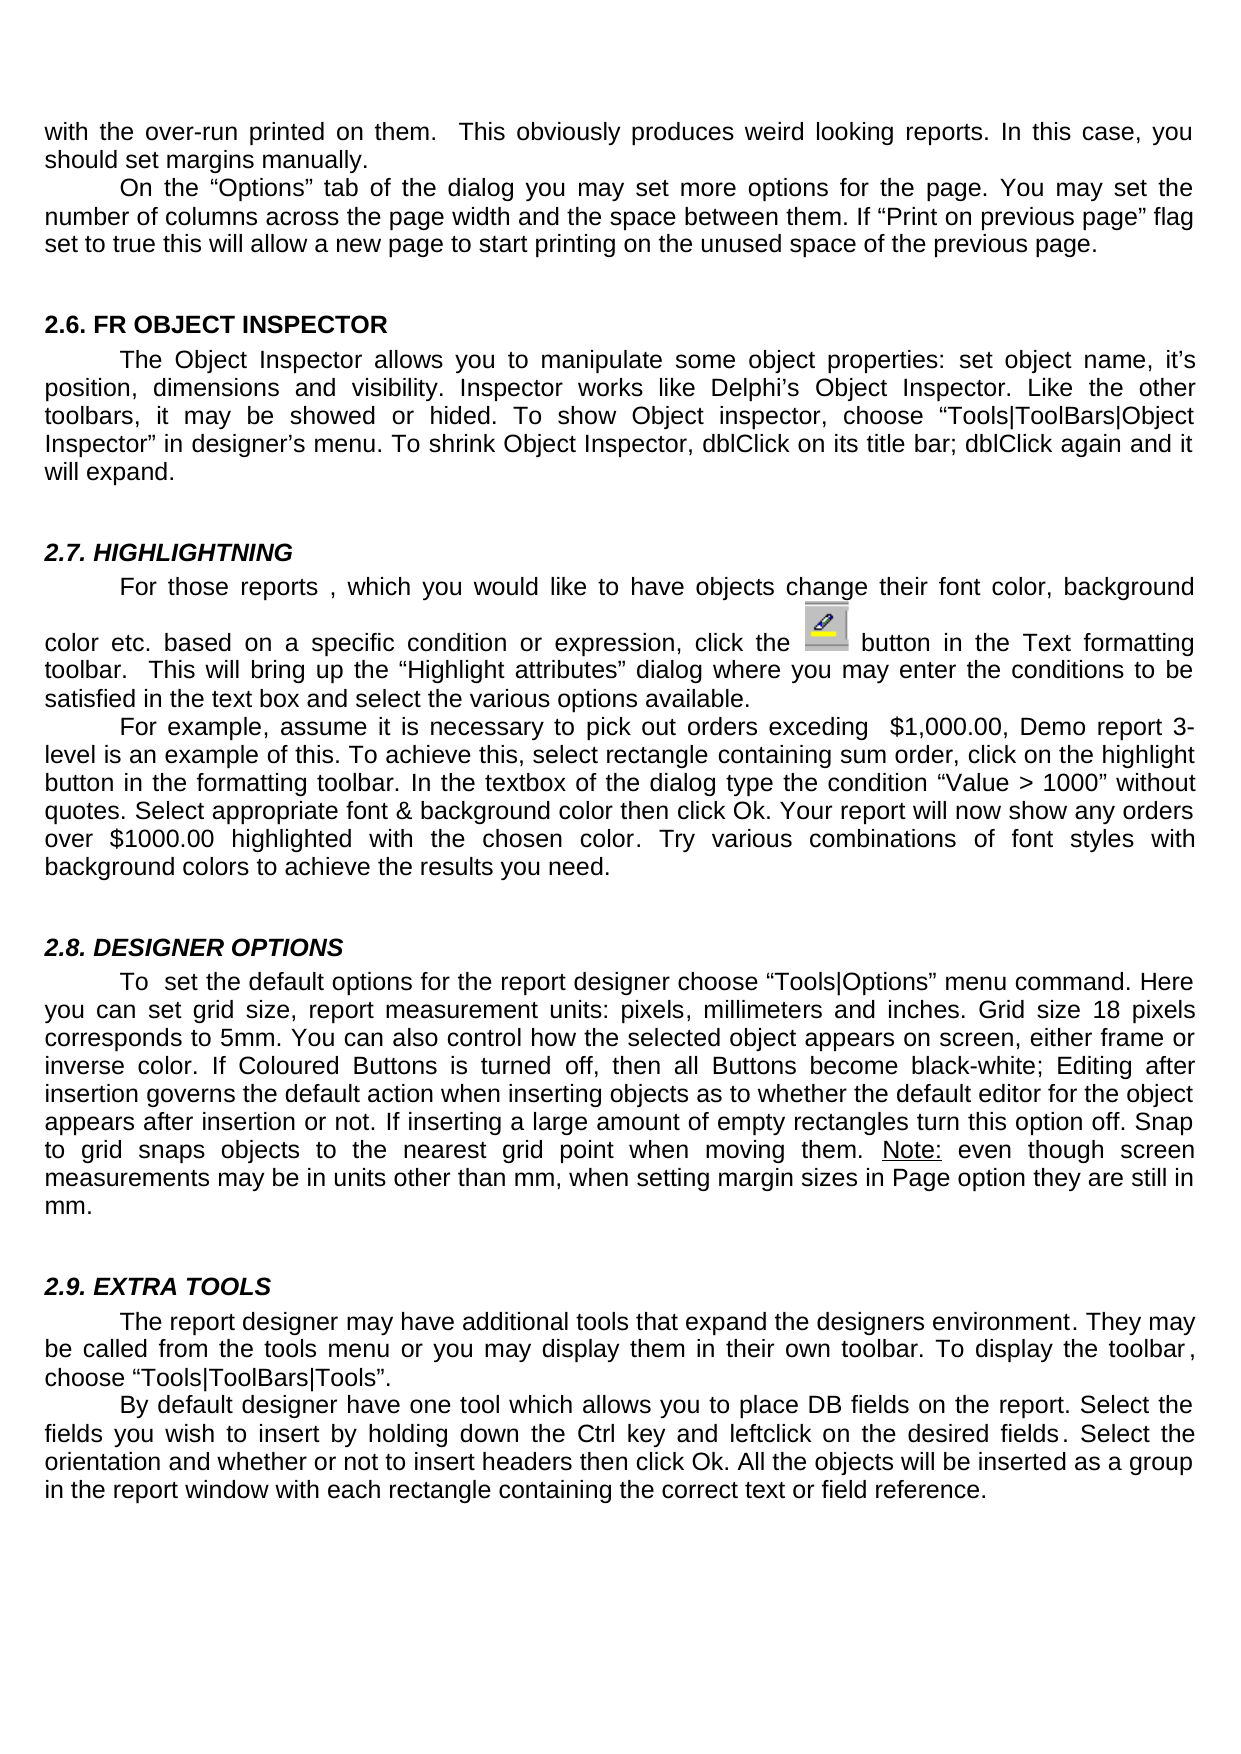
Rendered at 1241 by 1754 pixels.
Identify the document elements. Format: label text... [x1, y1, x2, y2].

subtitle 2.7. HIGHLIGHTNING [44, 539, 1196, 567]
text with the over-run printed on them. This obviously produces weird looking reports. In this case, you should set margins manually. [44, 118, 1196, 174]
subtitle 2.9. EXTRA TOOLS [44, 1273, 1196, 1301]
subtitle 2.8. DESIGNER OPTIONS [44, 933, 1196, 961]
text The report designer may have additional tools that expand the designers environment. They may be called from the tools menu or you may display them in their own toolbar. To display the toolbar, choose “Tools|ToolBars|Tools”. [44, 1307, 1196, 1391]
subtitle 2.6. Fr object INSPECTOR [44, 311, 1196, 339]
text For those reports , which you would like to have objects change their font color, background color etc. based on a specific condition or expression, click the button in the Text formatting toolbar. This will bring up the “Highlight attributes” dialog where you may enter the conditions to be satisfied in the text box and select the various options available. [44, 573, 1196, 712]
text For example, assume it is necessary to pick out orders exceding $1,000.00, Demo report 3- level is an example of this. To achieve this, select rectangle containing sum order, click on the highlight button in the formatting toolbar. In the textbox of the dialog type the condition “Value > 1000” without quotes. Select appropriate font & background color then click Ok. Your report will now show any orders over $1000.00 highlighted with the chosen color. Try various combinations of font styles with background colors to achieve the results you need. [44, 712, 1196, 880]
text By default designer have one tool which allows you to place DB fields on the report. Select the fields you wish to insert by holding down the Ctrl key and leftclick on the desired fields. Select the orientation and whether or not to insert headers then click Ok. All the objects will be inserted as a group in the report window with each rectangle containing the correct text or field reference. [44, 1391, 1196, 1503]
text The Object Inspector allows you to manipulate some object properties: set object name, it’s position, dimensions and visibility. Inspector works like Delphi’s Object Inspector. Like the other toolbars, it may be showed or hided. To show Object inspector, choose “Tools|ToolBars|Object Inspector” in designer’s menu. To shrink Object Inspector, dblClick on its title bar; dblClick again and it will expand. [44, 346, 1196, 486]
text On the “Options” tab of the dialog you may set more options for the page. You may set the number of columns across the page width and the space between them. If “Print on previous page” flag set to true this will allow a new page to start printing on the unused space of the previous page. [44, 174, 1196, 258]
text To set the default options for the report designer choose “Tools|Options” menu command. Here you can set grid size, report measurement units: pixels, millimeters and inches. Grid size 18 pixels corresponds to 5mm. You can also control how the selected object appears on screen, either frame or inverse color. If Coloured Buttons is turned off, then all Buttons become black-white; Editing after insertion governs the default action when inserting objects as to whether the default editor for the object appears after insertion or not. If inserting a large amount of empty rectangles turn this option off. Snap to grid snaps objects to the nearest grid point when moving them. Note: even though screen measurements may be in units other than mm, when setting margin sizes in Page option they are still in mm. [44, 968, 1196, 1220]
